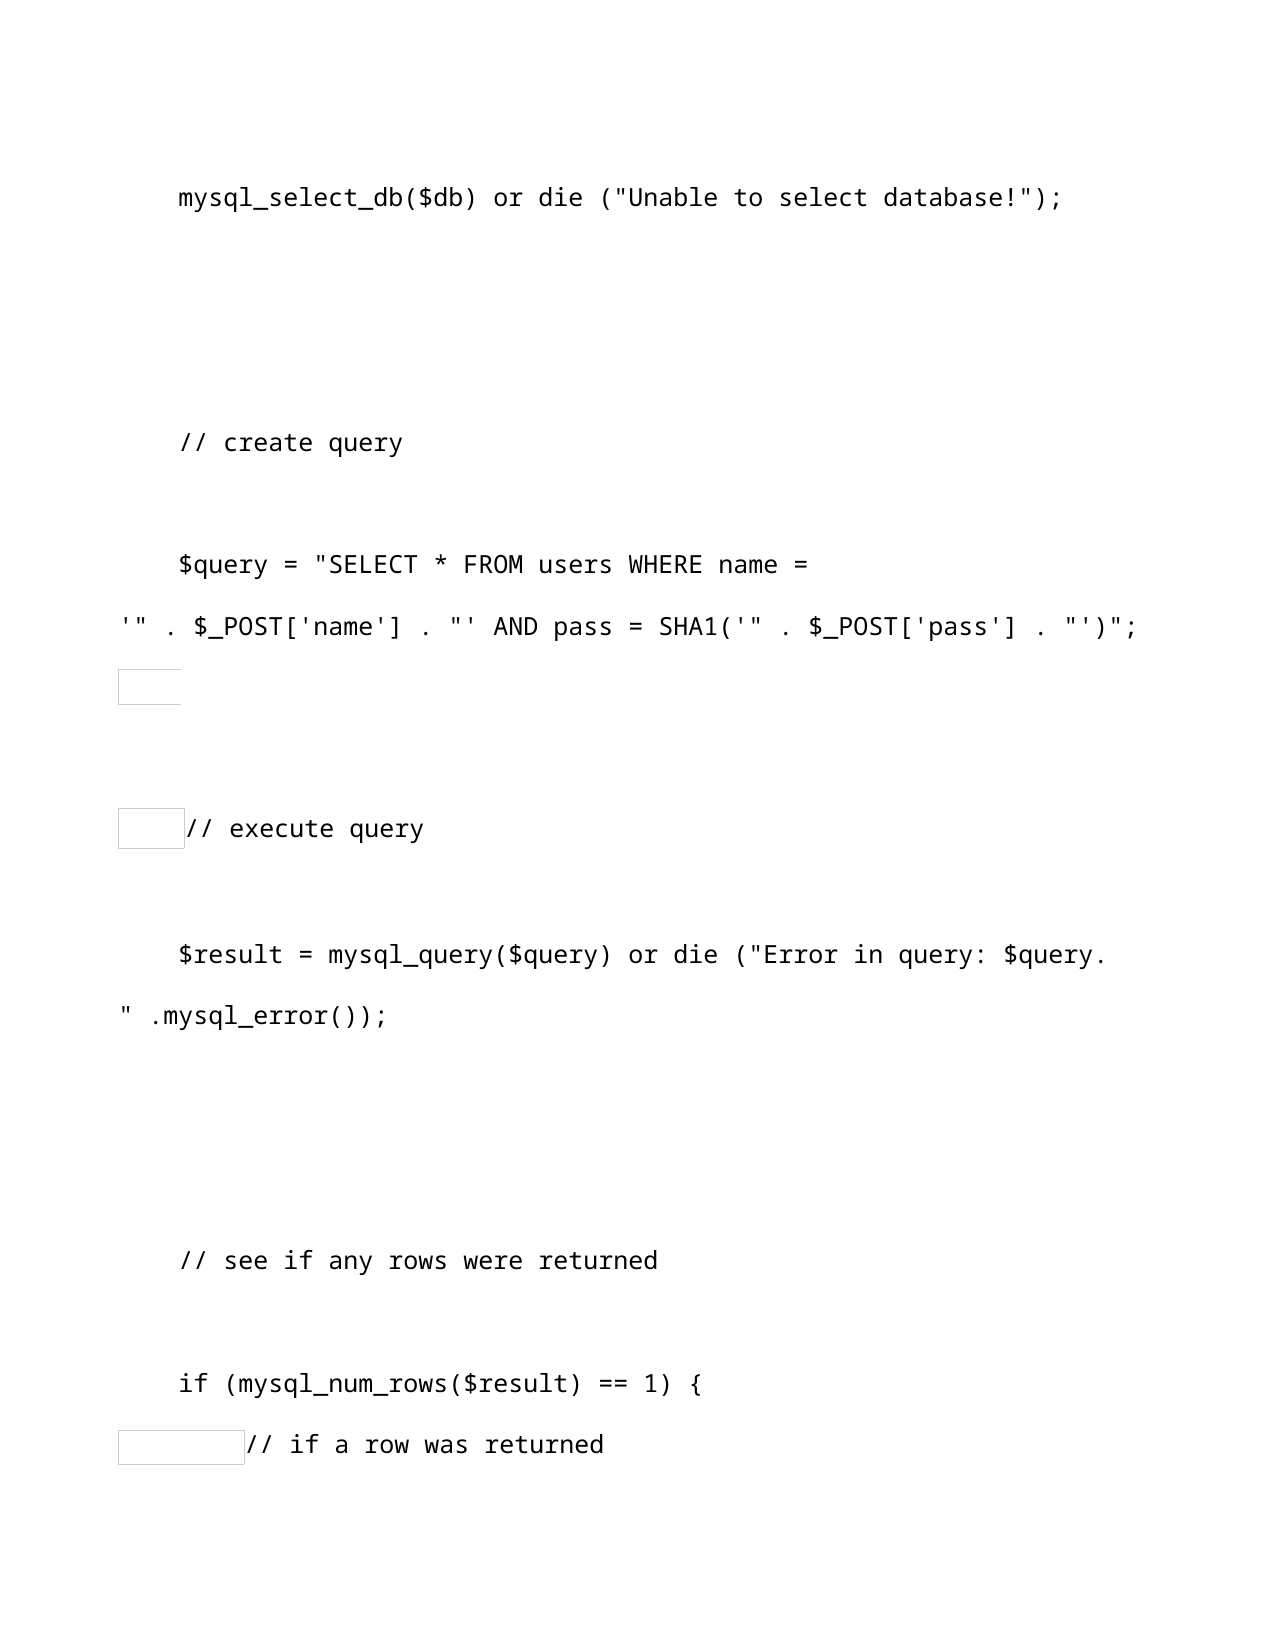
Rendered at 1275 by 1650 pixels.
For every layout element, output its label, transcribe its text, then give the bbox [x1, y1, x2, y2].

text mysql_select_db($db) or die ("Unable to select database!"); // create query $query = "SELECT * FROM users WHERE name = '" . $_POST['name'] . "' AND pass = SHA1('" . $_POST['pass'] . "')"; [118, 118, 1157, 642]
text // execute query $result = mysql_query($query) or die ("Error in query: $query. " .mysql_error()); // see if any rows were returned if (mysql_num_rows($result) == 1) { [118, 669, 1157, 1399]
text // if a row was returned [118, 1427, 1157, 1525]
